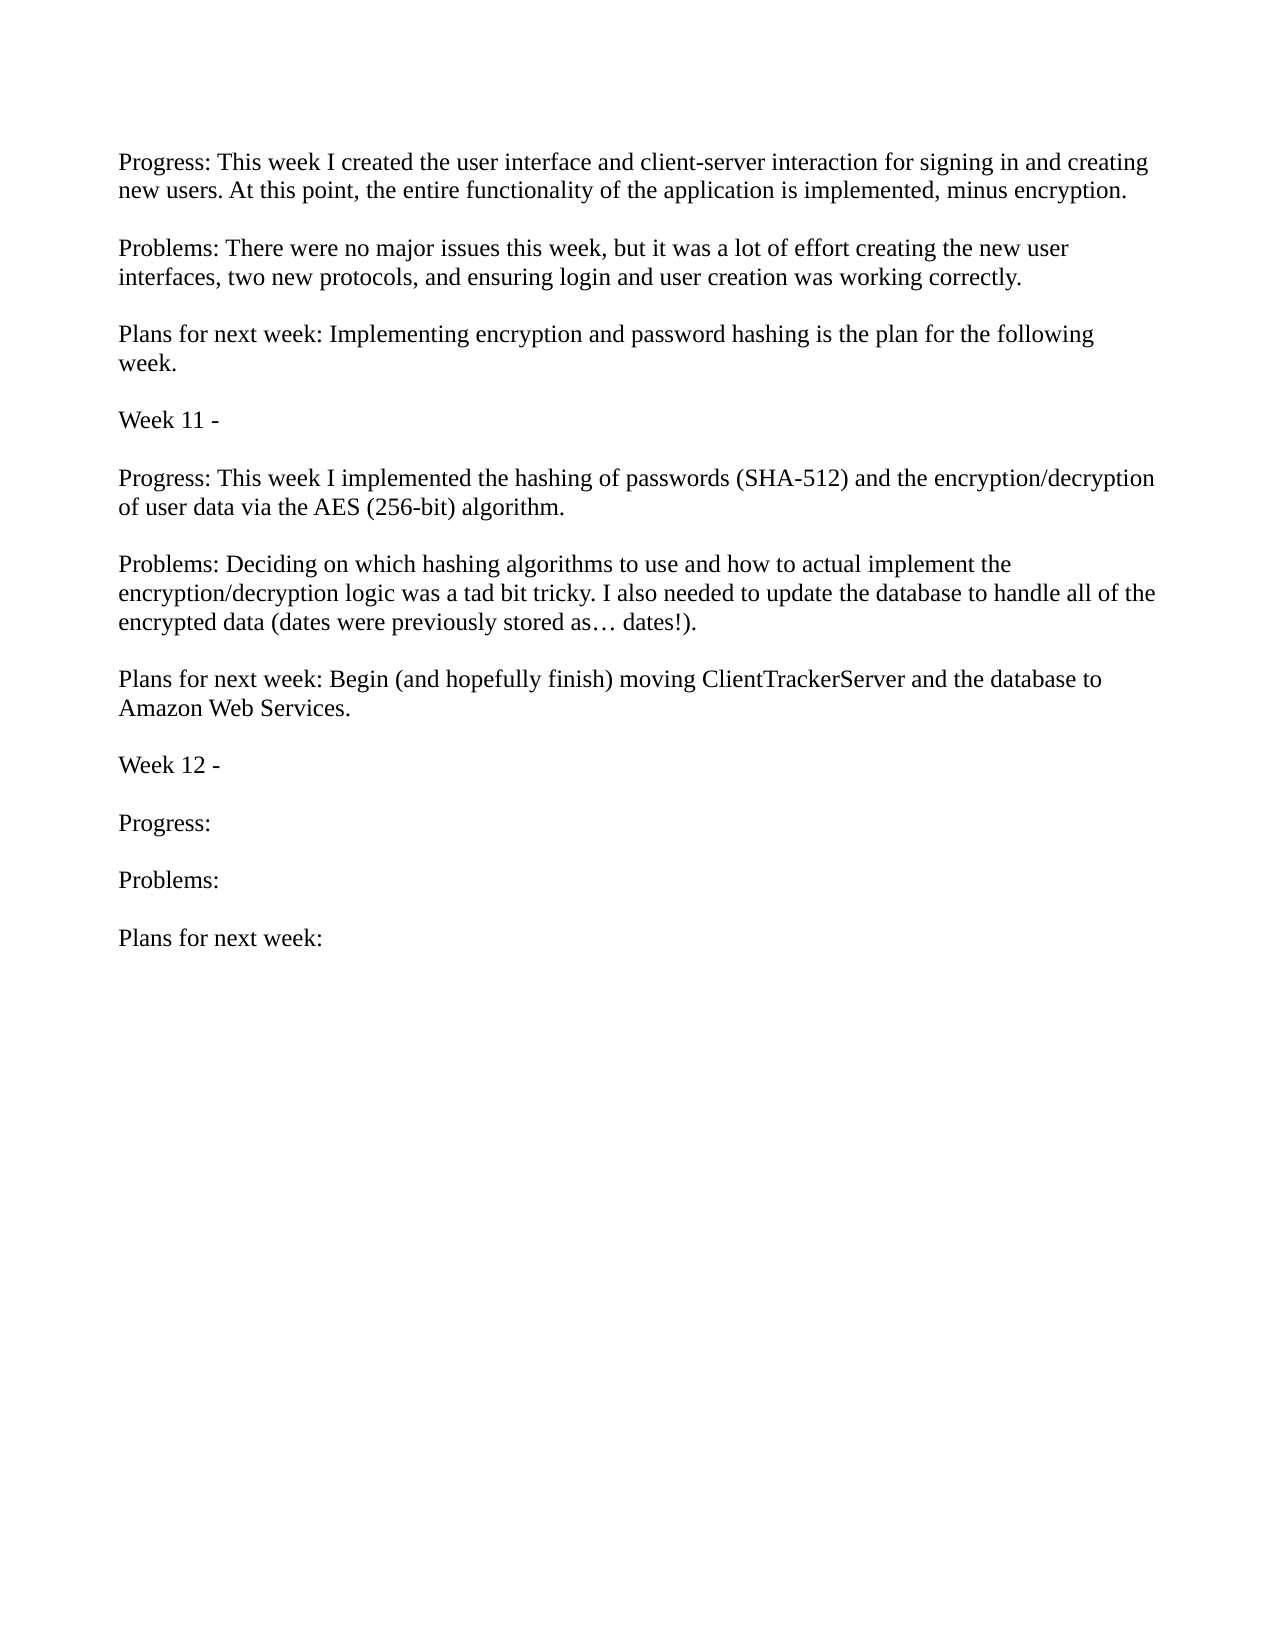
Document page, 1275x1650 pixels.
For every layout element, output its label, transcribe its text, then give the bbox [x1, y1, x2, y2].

text Plans for next week: Begin (and hopefully finish) moving ClientTrackerServer and the database to Amazon Web Services. [118, 664, 1157, 722]
text Progress: This week I created the user interface and client-server interaction for signing in and creating new users. At this point, the entire functionality of the application is implemented, minus encryption. [118, 147, 1157, 204]
text Week 12 - [118, 751, 1157, 779]
text Problems: [118, 866, 1157, 894]
text Week 11 - [118, 406, 1157, 434]
text Progress: [118, 808, 1157, 837]
text Problems: Deciding on which hashing algorithms to use and how to actual implement the encryption/decryption logic was a tad bit tricky. I also needed to update the database to handle all of the encrypted data (dates were previously stored as… dates!). [118, 549, 1157, 636]
text Plans for next week: Implementing encryption and password hashing is the plan for the following week. [118, 319, 1157, 377]
text Problems: There were no major issues this week, but it was a lot of effort creating the new user interfaces, two new protocols, and ensuring login and user creation was working correctly. [118, 233, 1157, 291]
text Plans for next week: [118, 923, 1157, 952]
text Progress: This week I implemented the hashing of passwords (SHA-512) and the encryption/decryption of user data via the AES (256-bit) algorithm. [118, 463, 1157, 521]
